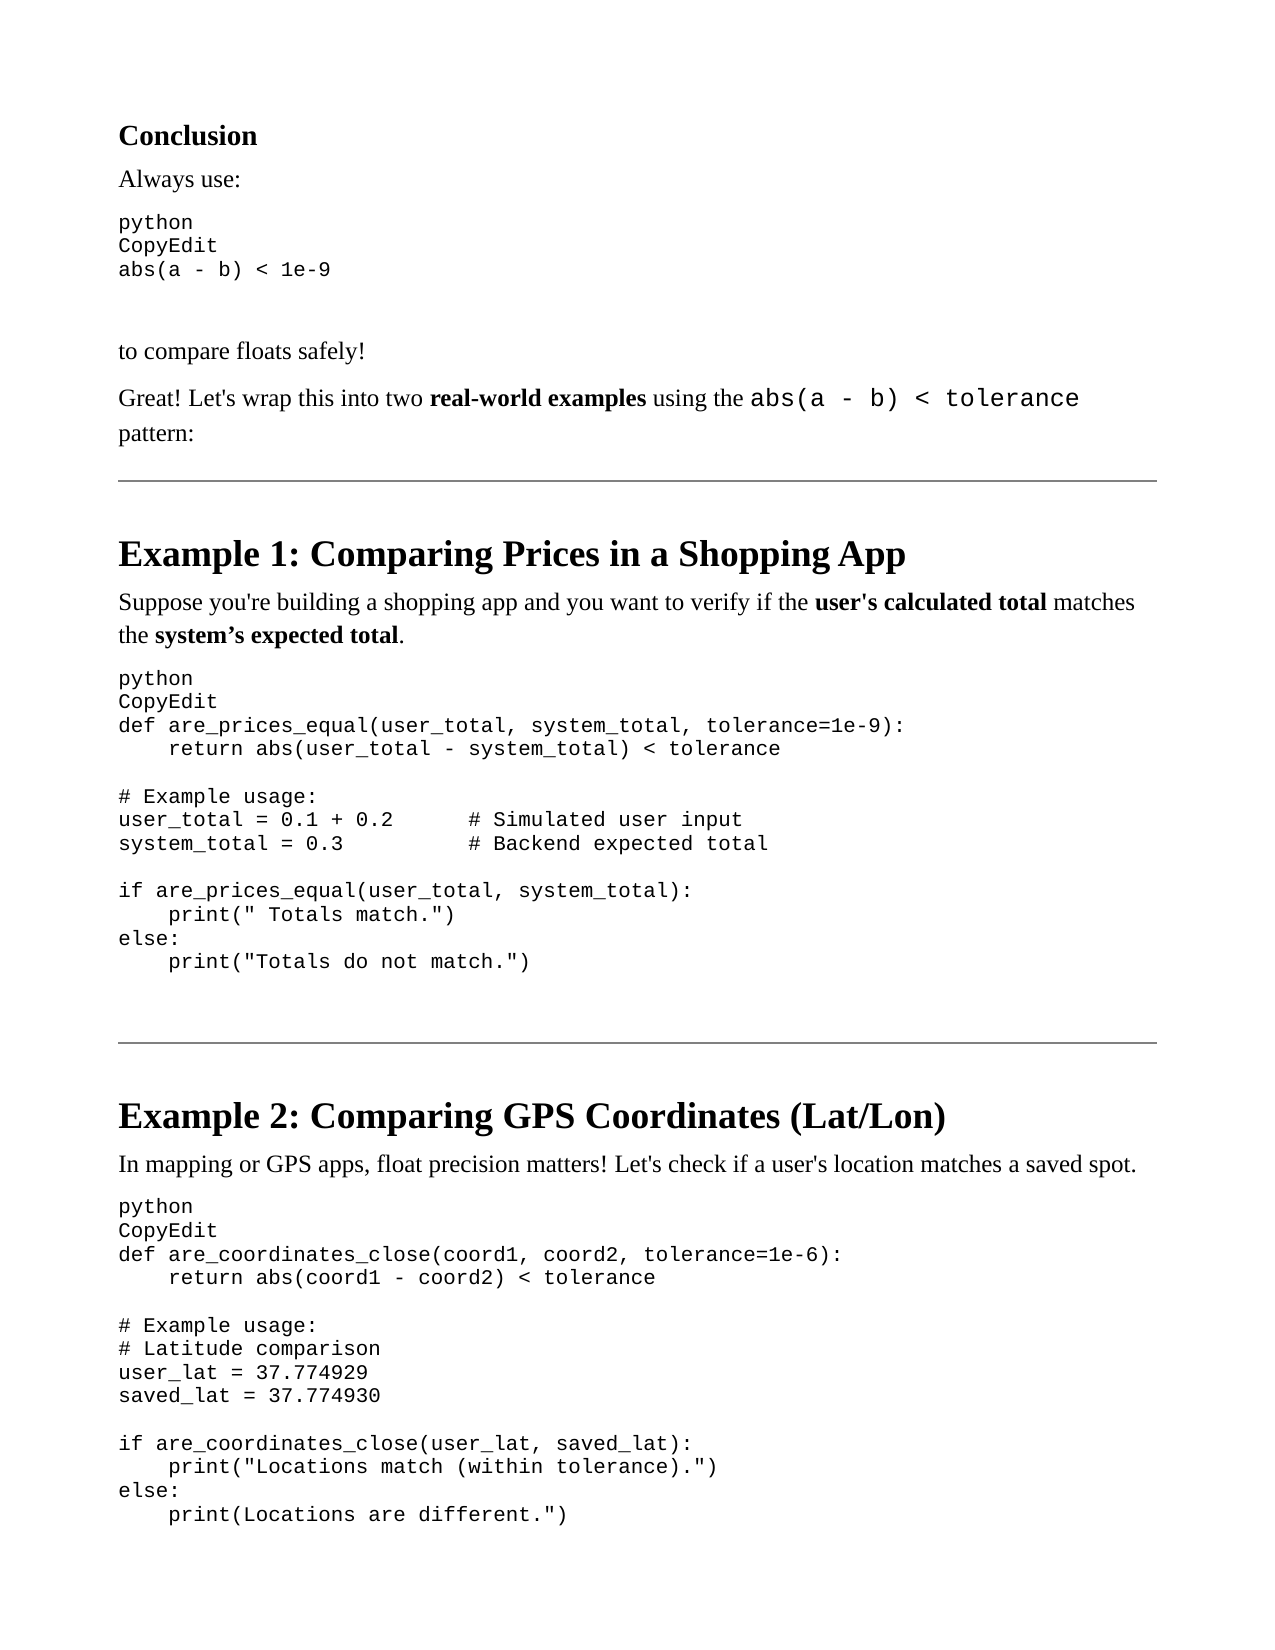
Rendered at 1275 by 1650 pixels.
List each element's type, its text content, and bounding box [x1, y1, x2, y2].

text user_total = 0.1 + 0.2 # Simulated user input [118, 809, 1157, 833]
text saved_lat = 37.774930 [118, 1386, 1157, 1409]
text CopyEdit [118, 1220, 1157, 1244]
text In mapping or GPS apps, float precision matters! Let's check if a user's location matches a saved spot. [118, 1149, 1157, 1177]
text python [118, 667, 1157, 691]
text user_lat = 37.774929 [118, 1362, 1157, 1386]
text CopyEdit [118, 235, 1157, 259]
text else: [118, 1480, 1157, 1504]
text python [118, 1196, 1157, 1220]
text if are_coordinates_close(user_lat, saved_lat): [118, 1433, 1157, 1456]
text def are_prices_equal(user_total, system_total, tolerance=1e-9): [118, 715, 1157, 738]
text # Example usage: [118, 1314, 1157, 1338]
subtitle Conclusion [118, 118, 1157, 152]
text print("Locations match (within tolerance).") [118, 1456, 1157, 1480]
text if are_prices_equal(user_total, system_total): [118, 880, 1157, 904]
subtitle Example 1: Comparing Prices in a Shopping App [118, 531, 1157, 574]
text def are_coordinates_close(coord1, coord2, tolerance=1e-6): [118, 1244, 1157, 1267]
text Always use: [118, 164, 1157, 193]
text python [118, 212, 1157, 235]
text else: [118, 928, 1157, 951]
text # Latitude comparison [118, 1338, 1157, 1362]
text print(" Totals match.") [118, 904, 1157, 928]
subtitle Example 2: Comparing GPS Coordinates (Lat/Lon) [118, 1093, 1157, 1136]
text CopyEdit [118, 691, 1157, 715]
text # Example usage: [118, 786, 1157, 809]
text print("Totals do not match.") [118, 951, 1157, 975]
text system_total = 0.3 # Backend expected total [118, 833, 1157, 857]
text Great! Let's wrap this into two real-world examples using the abs(a - b) < tolerance pattern: [118, 383, 1157, 447]
text print(Locations are different.") [118, 1504, 1157, 1527]
text return abs(user_total - system_total) < tolerance [118, 738, 1157, 762]
text Suppose you're building a shopping app and you want to verify if the user's calculated total matches the system’s expected total. [118, 587, 1157, 649]
text to compare floats safely! [118, 336, 1157, 364]
text abs(a - b) < 1e-9 [118, 259, 1157, 283]
text return abs(coord1 - coord2) < tolerance [118, 1267, 1157, 1291]
